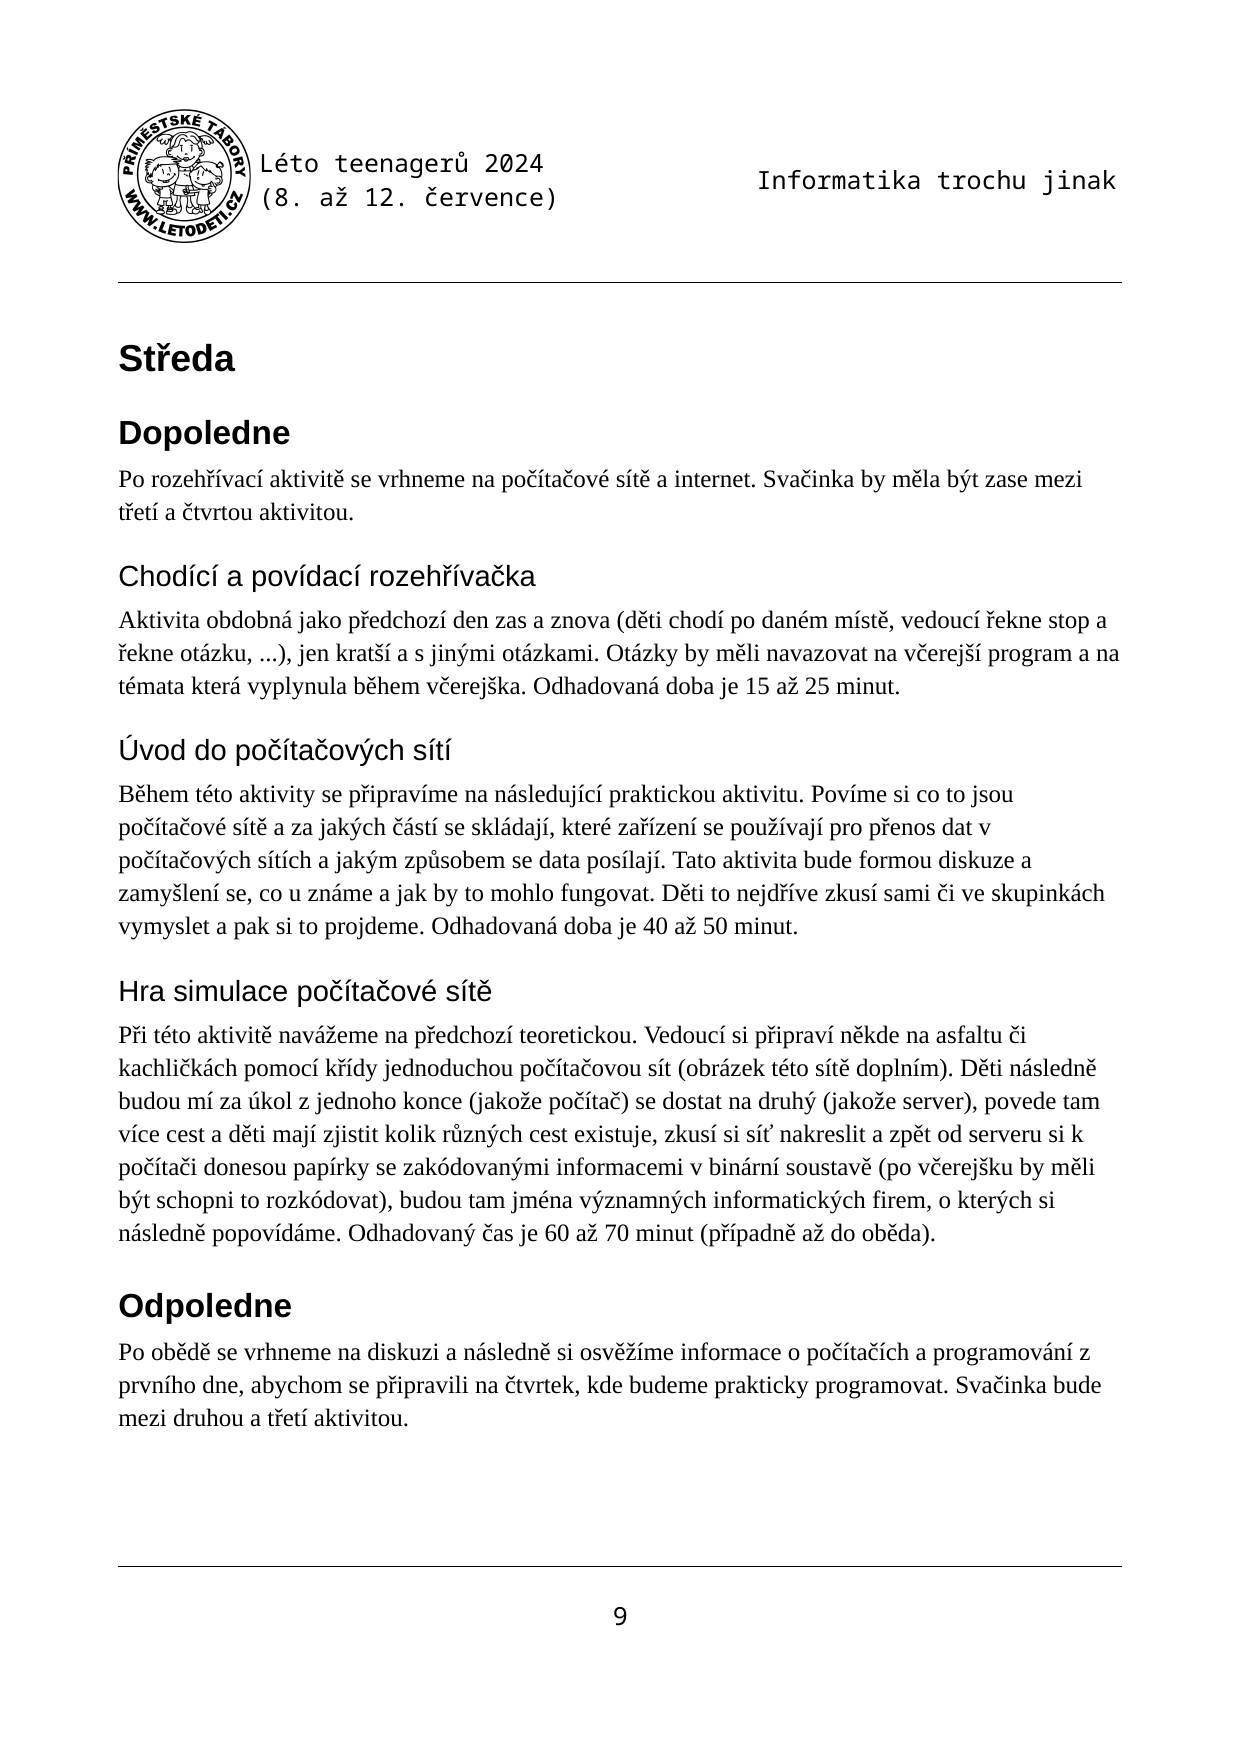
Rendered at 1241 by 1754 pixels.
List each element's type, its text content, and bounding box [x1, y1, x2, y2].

text Aktivita obdobná jako předchozí den zas a znova (děti chodí po daném místě, vedoucí řekne stop a řekne otázku, ...), jen kratší a s jinými otázkami. Otázky by měli navazovat na včerejší program a na témata která vyplynula během včerejška. Odhadovaná doba je 15 až 25 minut. [118, 605, 1122, 700]
text Během této aktivity se připravíme na následující praktickou aktivitu. Povíme si co to jsou počítačové sítě a za jakých částí se skládají, které zařízení se používají pro přenos dat v počítačových sítích a jakým způsobem se data posílají. Tato aktivita bude formou diskuze a zamyšlení se, co u známe a jak by to mohlo fungovat. Děti to nejdříve zkusí sami či ve skupinkách vymyslet a pak si to projdeme. Odhadovaná doba je 40 až 50 minut. [118, 779, 1122, 940]
subtitle Odpoledne [118, 1286, 1122, 1325]
subtitle Chodící a povídací rozehřívačka [118, 559, 1122, 593]
subtitle Hra simulace počítačové sítě [118, 974, 1122, 1007]
text Po rozehřívací aktivitě se vrhneme na počítačové sítě a internet. Svačinka by měla být zase mezi třetí a čtvrtou aktivitou. [118, 464, 1122, 526]
subtitle Středa [118, 336, 1122, 379]
subtitle Úvod do počítačových sítí [118, 733, 1122, 767]
subtitle Dopoledne [118, 413, 1122, 451]
text Při této aktivitě navážeme na předchozí teoretickou. Vedoucí si připraví někde na asfaltu či kachličkách pomocí křídy jednoduchou počítačovou sít (obrázek této sítě doplním). Děti následně budou mí za úkol z jednoho konce (jakože počítač) se dostat na druhý (jakože server), povede tam více cest a děti mají zjistit kolik různých cest existuje, zkusí si síť nakreslit a zpět od serveru si k počítači donesou papírky se zakódovanými informacemi v binární soustavě (po včerejšku by měli být schopni to rozkódovat), budou tam jména významných informatických firem, o kterých si následně popovídáme. Odhadovaný čas je 60 až 70 minut (případně až do oběda). [118, 1020, 1122, 1247]
text Po obědě se vrhneme na diskuzi a následně si osvěžíme informace o počítačích a programování z prvního dne, abychom se připravili na čtvrtek, kde budeme prakticky programovat. Svačinka bude mezi druhou a třetí aktivitou. [118, 1337, 1122, 1432]
picture [117, 107, 251, 243]
